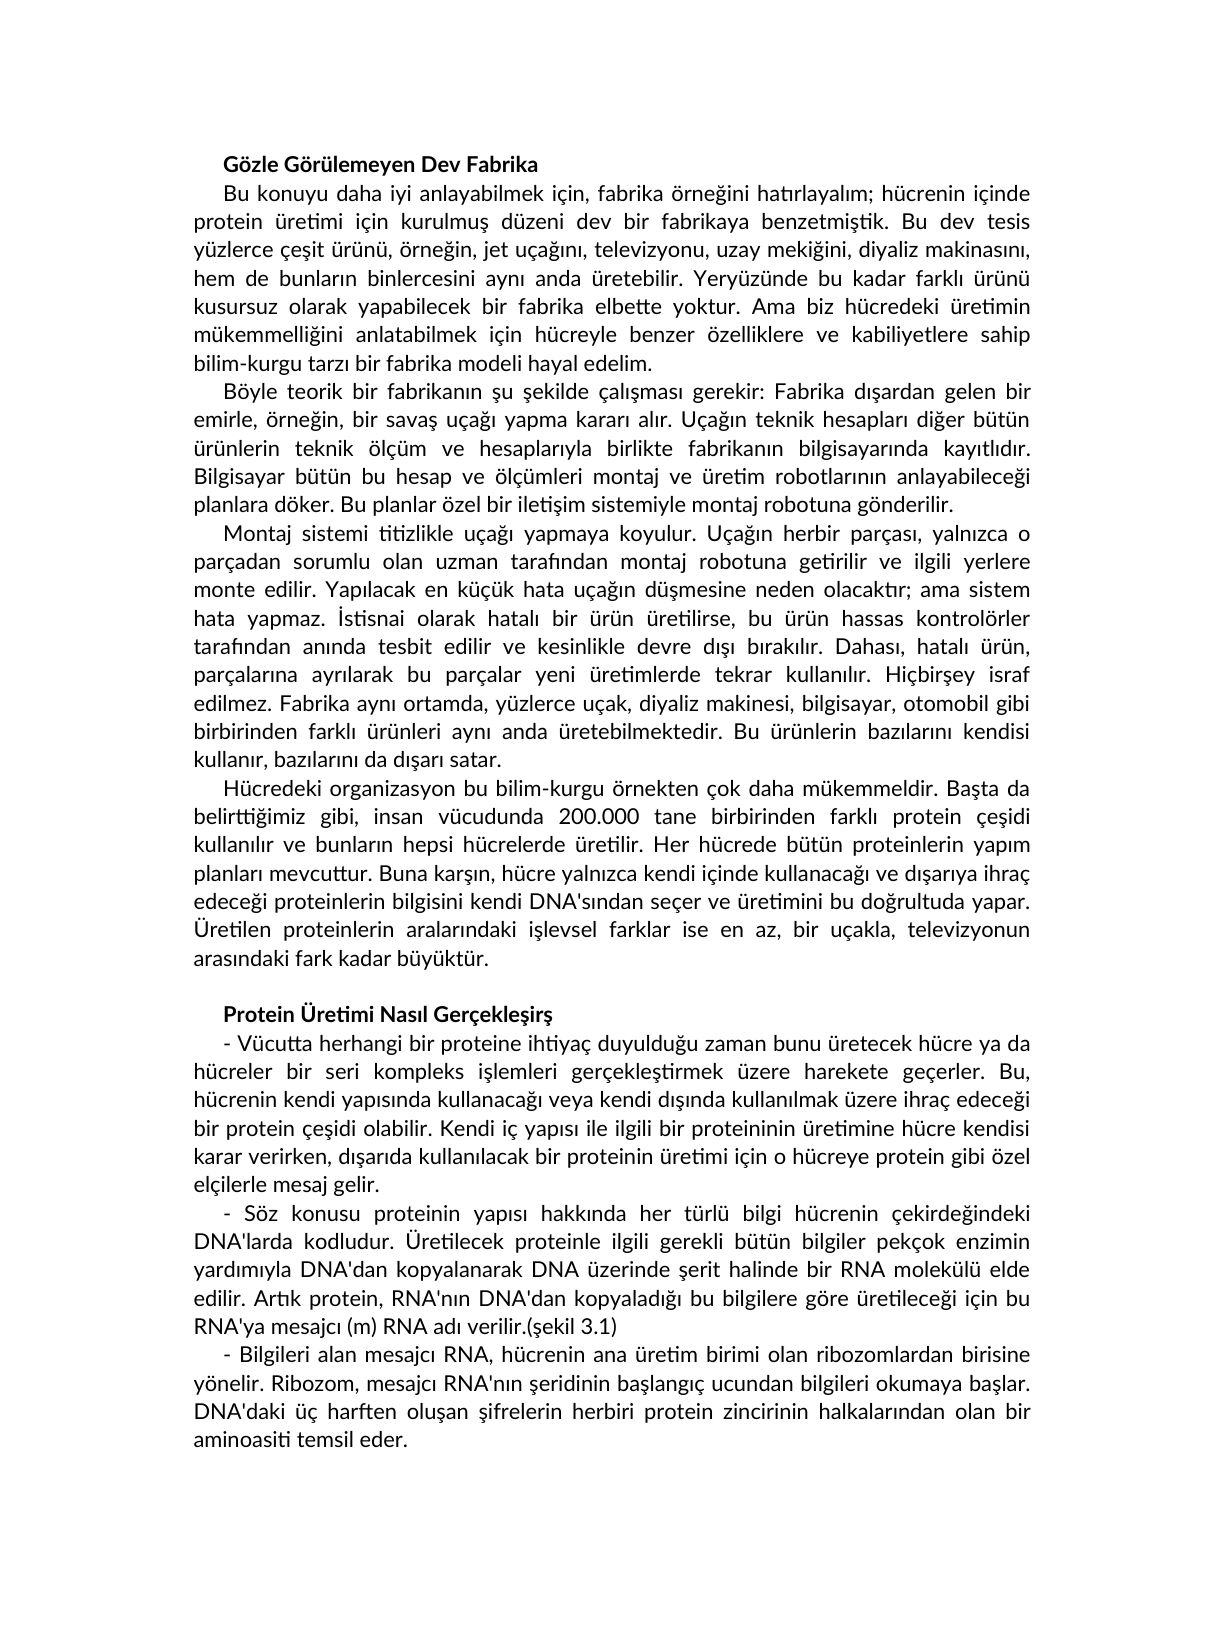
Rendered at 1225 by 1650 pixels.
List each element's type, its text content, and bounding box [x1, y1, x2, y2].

text - Vücutta herhangi bir proteine ihtiyaç duyulduğu zaman bunu üretecek hücre ya da hücreler bir seri kompleks işlemleri gerçekleştirmek üzere harekete geçerler. Bu, hücrenin kendi yapısında kullanacağı veya kendi dışında kullanılmak üzere ihraç edeceği bir protein çeşidi olabilir. Kendi iç yapısı ile ilgili bir proteininin üretimine hücre kendisi karar verirken, dışarıda kullanılacak bir proteinin üretimi için o hücreye protein gibi özel elçilerle mesaj gelir. [193, 1028, 1032, 1198]
text - Bilgileri alan mesajcı RNA, hücrenin ana üretim birimi olan ribozomlardan birisine yönelir. Ribozom, mesajcı RNA'nın şeridinin başlangıç ucundan bilgileri okumaya başlar. DNA'daki üç harften oluşan şifrelerin herbiri protein zincirinin halkalarından olan bir aminoasiti temsil eder. [193, 1340, 1032, 1453]
text Bu konuyu daha iyi anlayabilmek için, fabrika örneğini hatırlayalım; hücrenin içinde protein üretimi için kurulmuş düzeni dev bir fabrikaya benzetmiştik. Bu dev tesis yüzlerce çeşit ürünü, örneğin, jet uçağını, televizyonu, uzay mekiğini, diyaliz makinasını, hem de bunların binlercesini aynı anda üretebilir. Yeryüzünde bu kadar farklı ürünü kusursuz olarak yapabilecek bir fabrika elbette yoktur. Ama biz hücredeki üretimin mükemmelliğini anlatabilmek için hücreyle benzer özelliklere ve kabiliyetlere sahip bilim-kurgu tarzı bir fabrika modeli hayal edelim. [193, 178, 1032, 377]
text Böyle teorik bir fabrikanın şu şekilde çalışması gerekir: Fabrika dışardan gelen bir emirle, örneğin, bir savaş uçağı yapma kararı alır. Uçağın teknik hesapları diğer bütün ürünlerin teknik ölçüm ve hesaplarıyla birlikte fabrikanın bilgisayarında kayıtlıdır. Bilgisayar bütün bu hesap ve ölçümleri montaj ve üretim robotlarının anlayabileceği planlara döker. Bu planlar özel bir iletişim sistemiyle montaj robotuna gönderilir. [193, 377, 1032, 518]
text - Söz konusu proteinin yapısı hakkında her türlü bilgi hücrenin çekirdeğindeki DNA'larda kodludur. Üretilecek proteinle ilgili gerekli bütün bilgiler pekçok enzimin yardımıyla DNA'dan kopyalanarak DNA üzerinde şerit halinde bir RNA molekülü elde edilir. Artık protein, RNA'nın DNA'dan kopyaladığı bu bilgilere göre üretileceği için bu RNA'ya mesajcı (m) RNA adı verilir.(şekil 3.1) [193, 1198, 1032, 1340]
text Montaj sistemi titizlikle uçağı yapmaya koyulur. Uçağın herbir parçası, yalnızca o parçadan sorumlu olan uzman tarafından montaj robotuna getirilir ve ilgili yerlere monte edilir. Yapılacak en küçük hata uçağın düşmesine neden olacaktır; ama sistem hata yapmaz. İstisnai olarak hatalı bir ürün üretilirse, bu ürün hassas kontrolörler tarafından anında tesbit edilir ve kesinlikle devre dışı bırakılır. Dahası, hatalı ürün, parçalarına ayrılarak bu parçalar yeni üretimlerde tekrar kullanılır. Hiçbirşey israf edilmez. Fabrika aynı ortamda, yüzlerce uçak, diyaliz makinesi, bilgisayar, otomobil gibi birbirinden farklı ürünleri aynı anda üretebilmektedir. Bu ürünlerin bazılarını kendisi kullanır, bazılarını da dışarı satar. [193, 518, 1032, 773]
text Protein Üretimi Nasıl Gerçekleşirş [193, 1000, 1032, 1028]
text Gözle Görülemeyen Dev Fabrika [193, 150, 1032, 178]
text Hücredeki organizasyon bu bilim-kurgu örnekten çok daha mükemmeldir. Başta da belirttiğimiz gibi, insan vücudunda 200.000 tane birbirinden farklı protein çeşidi kullanılır ve bunların hepsi hücrelerde üretilir. Her hücrede bütün proteinlerin yapım planları mevcuttur. Buna karşın, hücre yalnızca kendi içinde kullanacağı ve dışarıya ihraç edeceği proteinlerin bilgisini kendi DNA'sından seçer ve üretimini bu doğrultuda yapar. Üretilen proteinlerin aralarındaki işlevsel farklar ise en az, bir uçakla, televizyonun arasındaki fark kadar büyüktür. [193, 773, 1032, 972]
